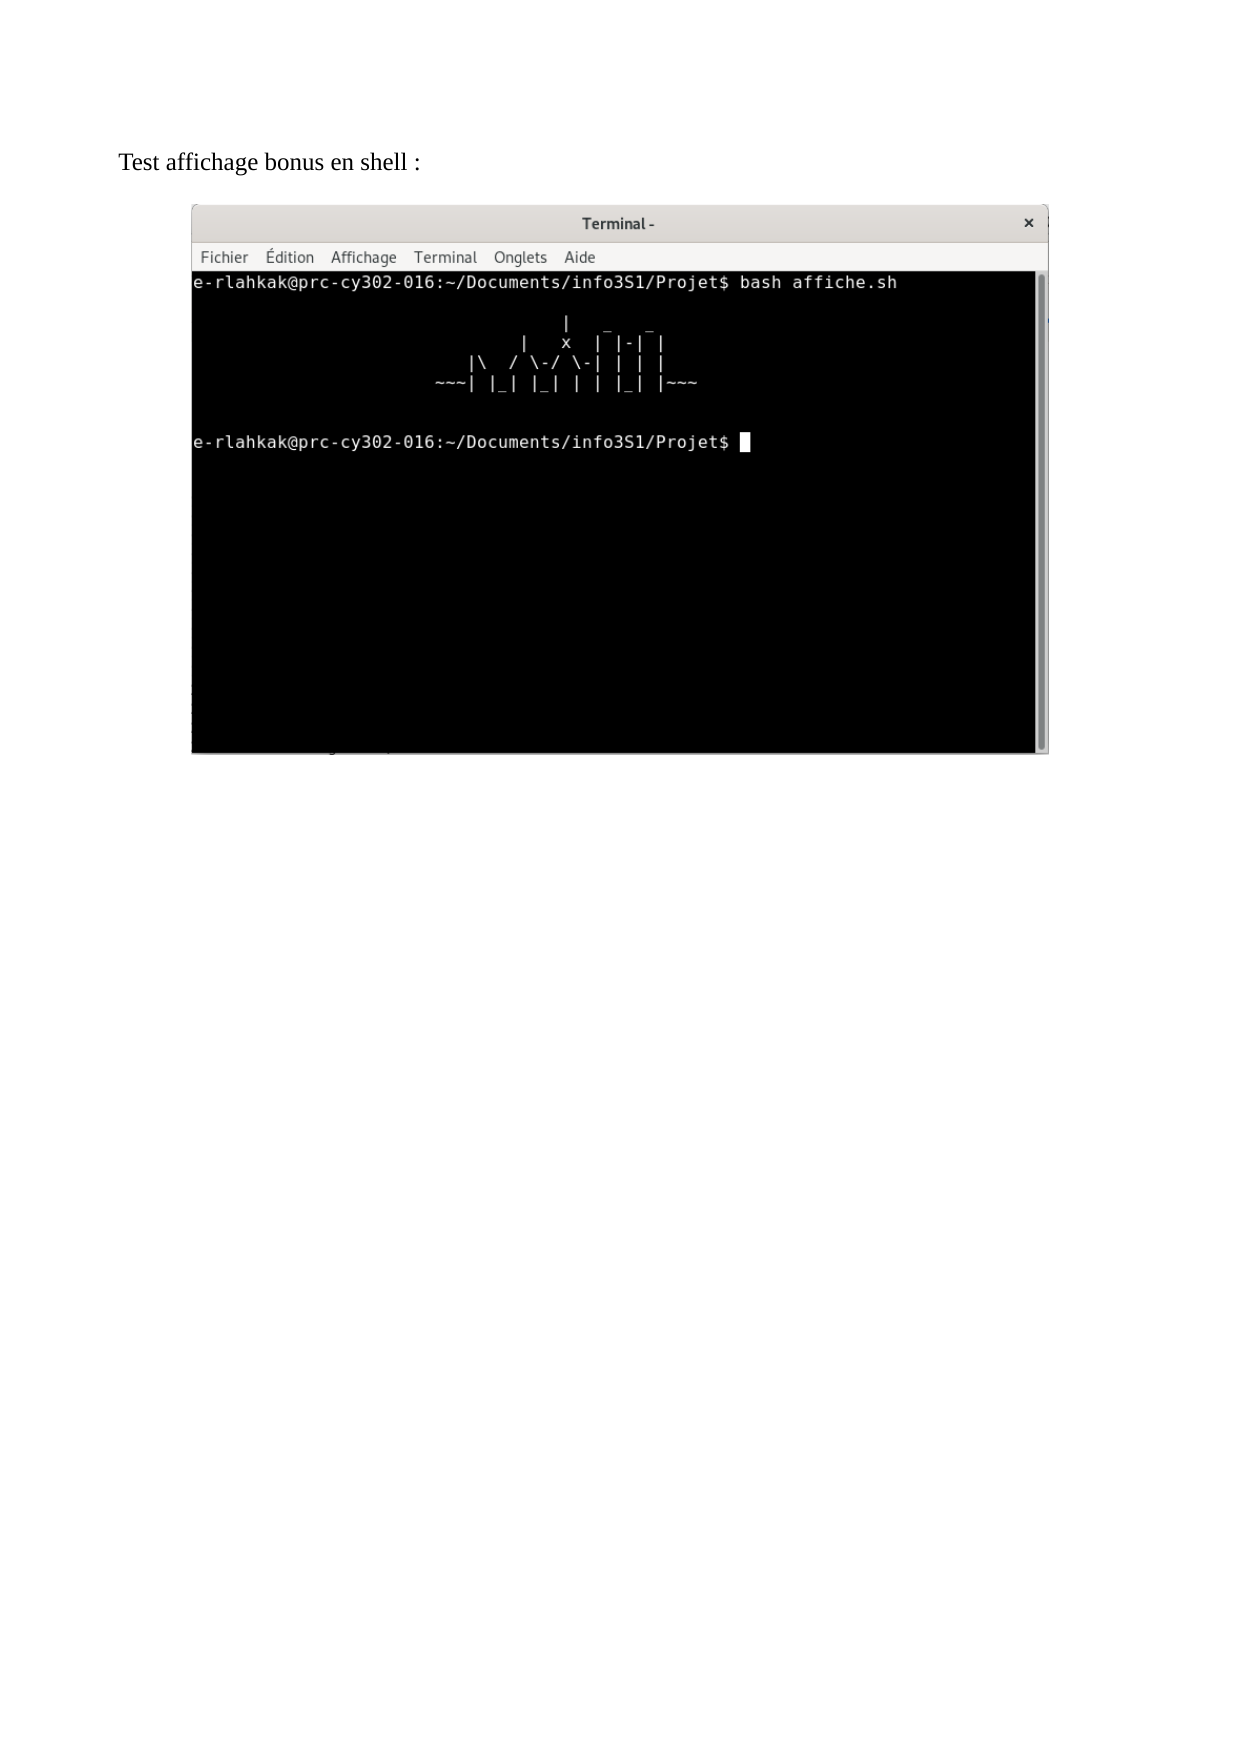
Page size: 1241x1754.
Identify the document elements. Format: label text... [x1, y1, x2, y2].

text Test affichage bonus en shell : [118, 147, 1122, 176]
picture [191, 204, 1049, 755]
